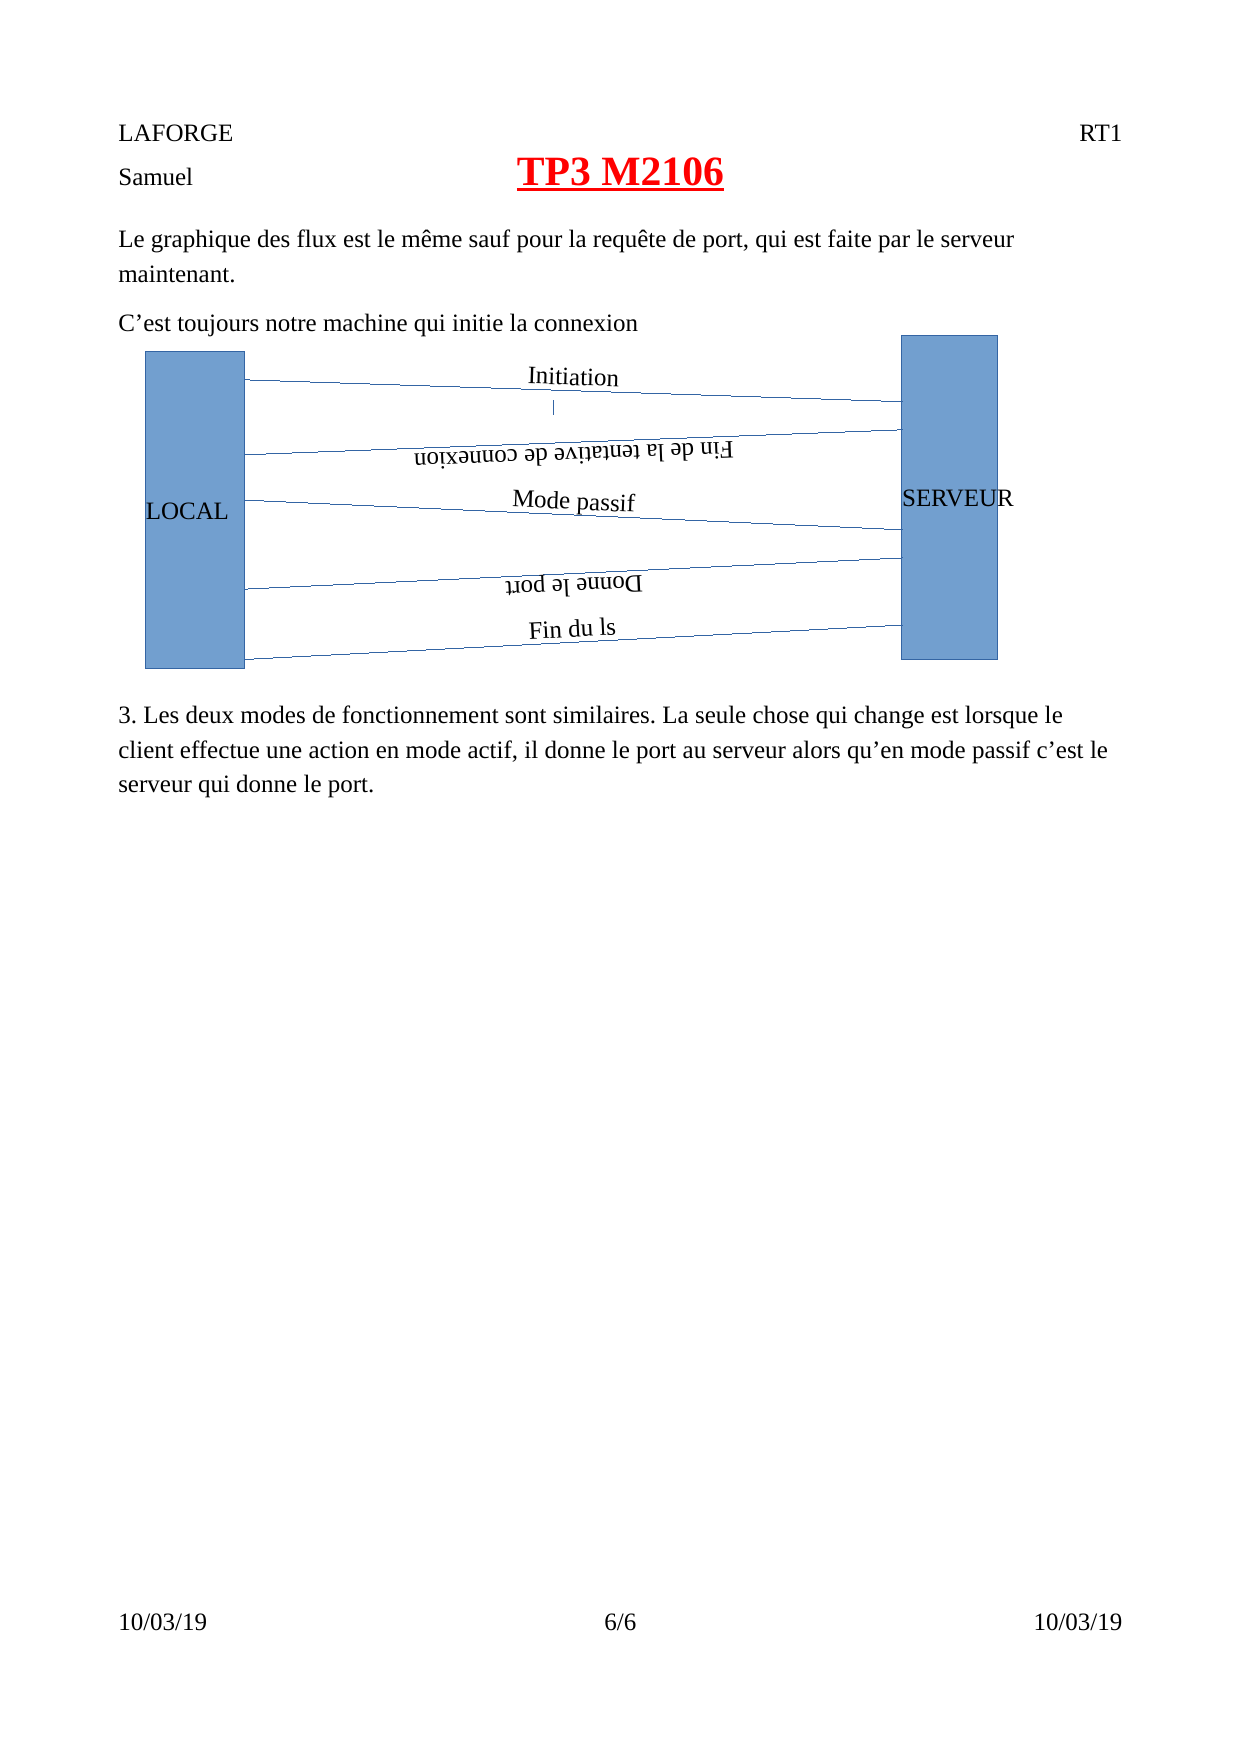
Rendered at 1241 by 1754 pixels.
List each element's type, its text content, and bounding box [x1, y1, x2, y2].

text C’est toujours notre machine qui initie la connexion [118, 308, 1122, 337]
text Le graphique des flux est le même sauf pour la requête de port, qui est faite par le serveur maintenant. [118, 224, 1122, 287]
text 3. Les deux modes de fonctionnement sont similaires. La seule chose qui change est lorsque le client effectue une action en mode actif, il donne le port au serveur alors qu’en mode passif c’est le serveur qui donne le port. [118, 700, 1122, 798]
